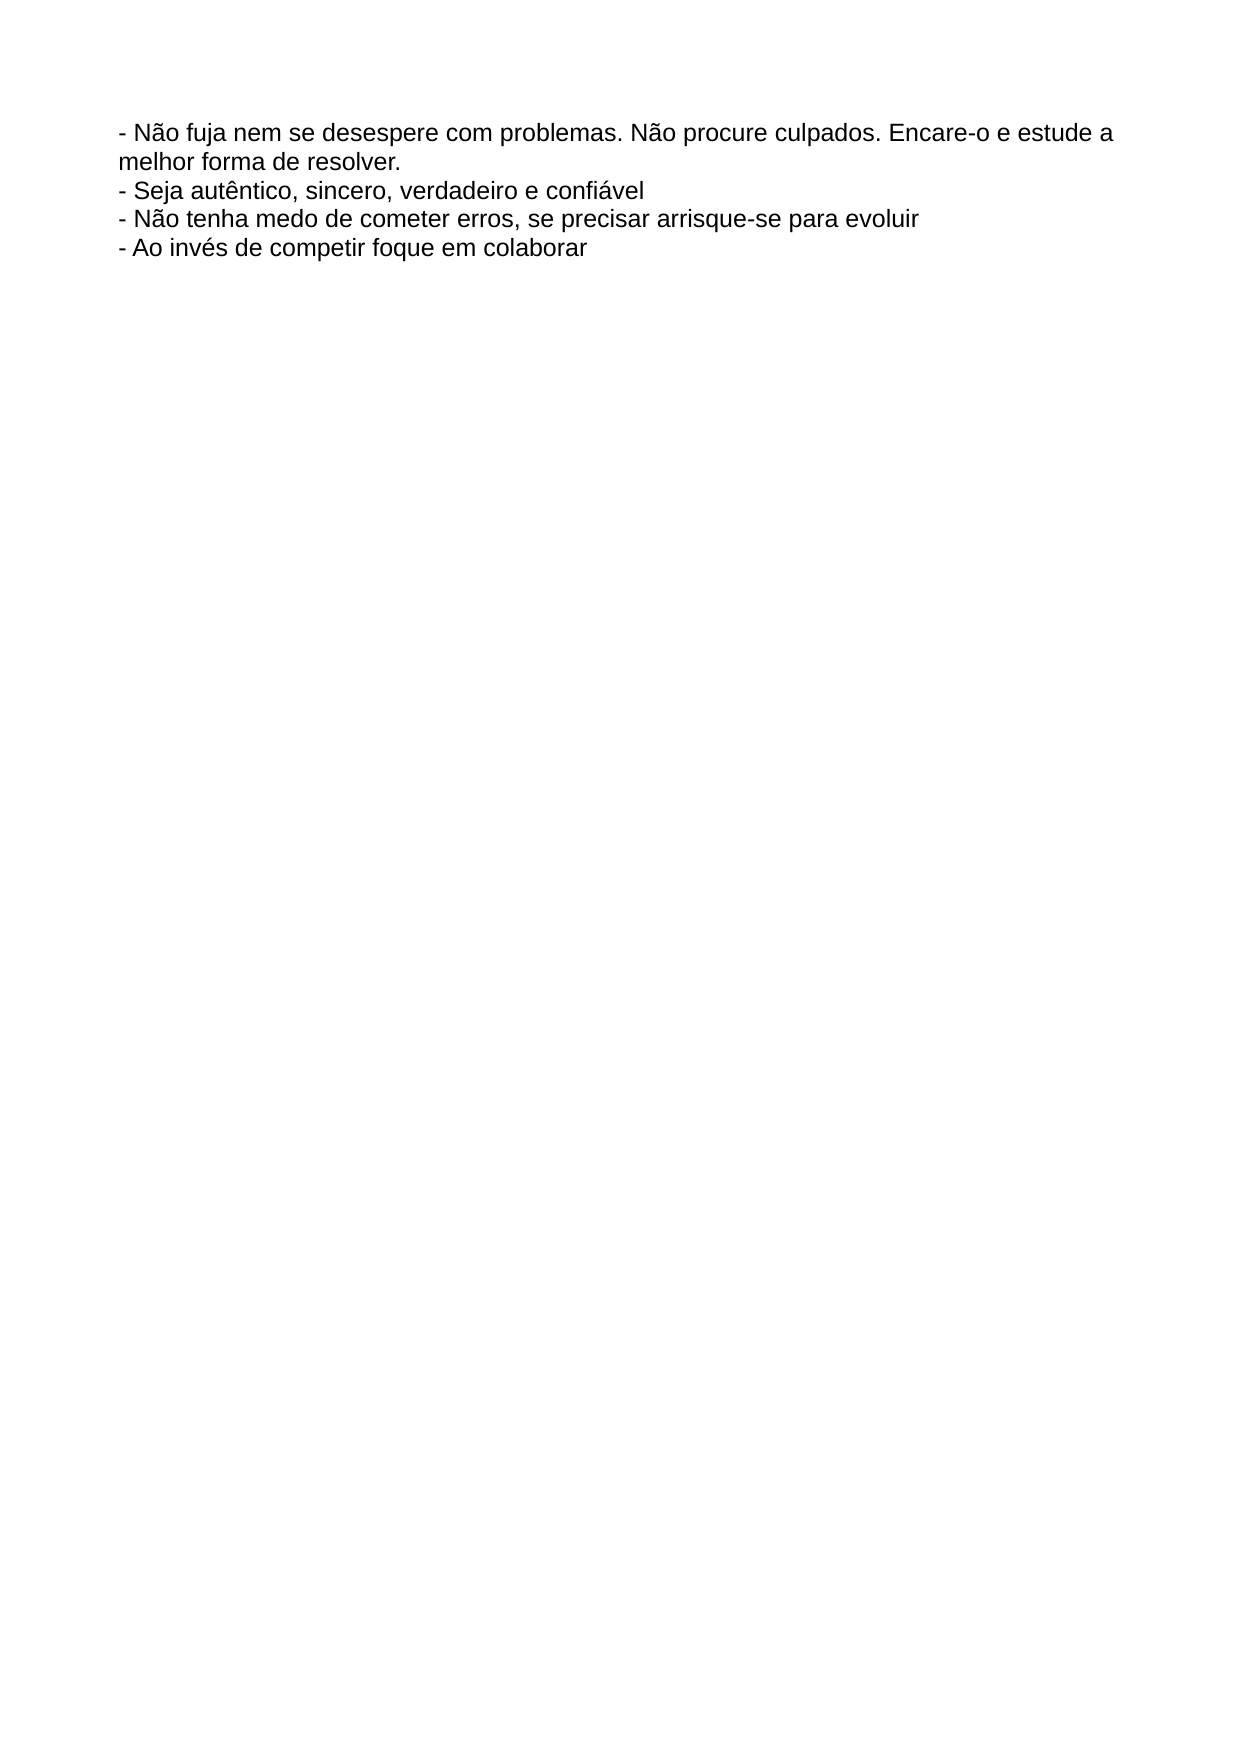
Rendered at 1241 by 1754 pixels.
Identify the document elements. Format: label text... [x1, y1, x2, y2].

text - Não fuja nem se desespere com problemas. Não procure culpados. Encare-o e estude a melhor forma de resolver. [118, 118, 1122, 176]
text - Seja autêntico, sincero, verdadeiro e confiável [118, 176, 1122, 204]
text - Não tenha medo de cometer erros, se precisar arrisque-se para evoluir [118, 204, 1122, 233]
text - Ao invés de competir foque em colaborar [118, 233, 1122, 262]
